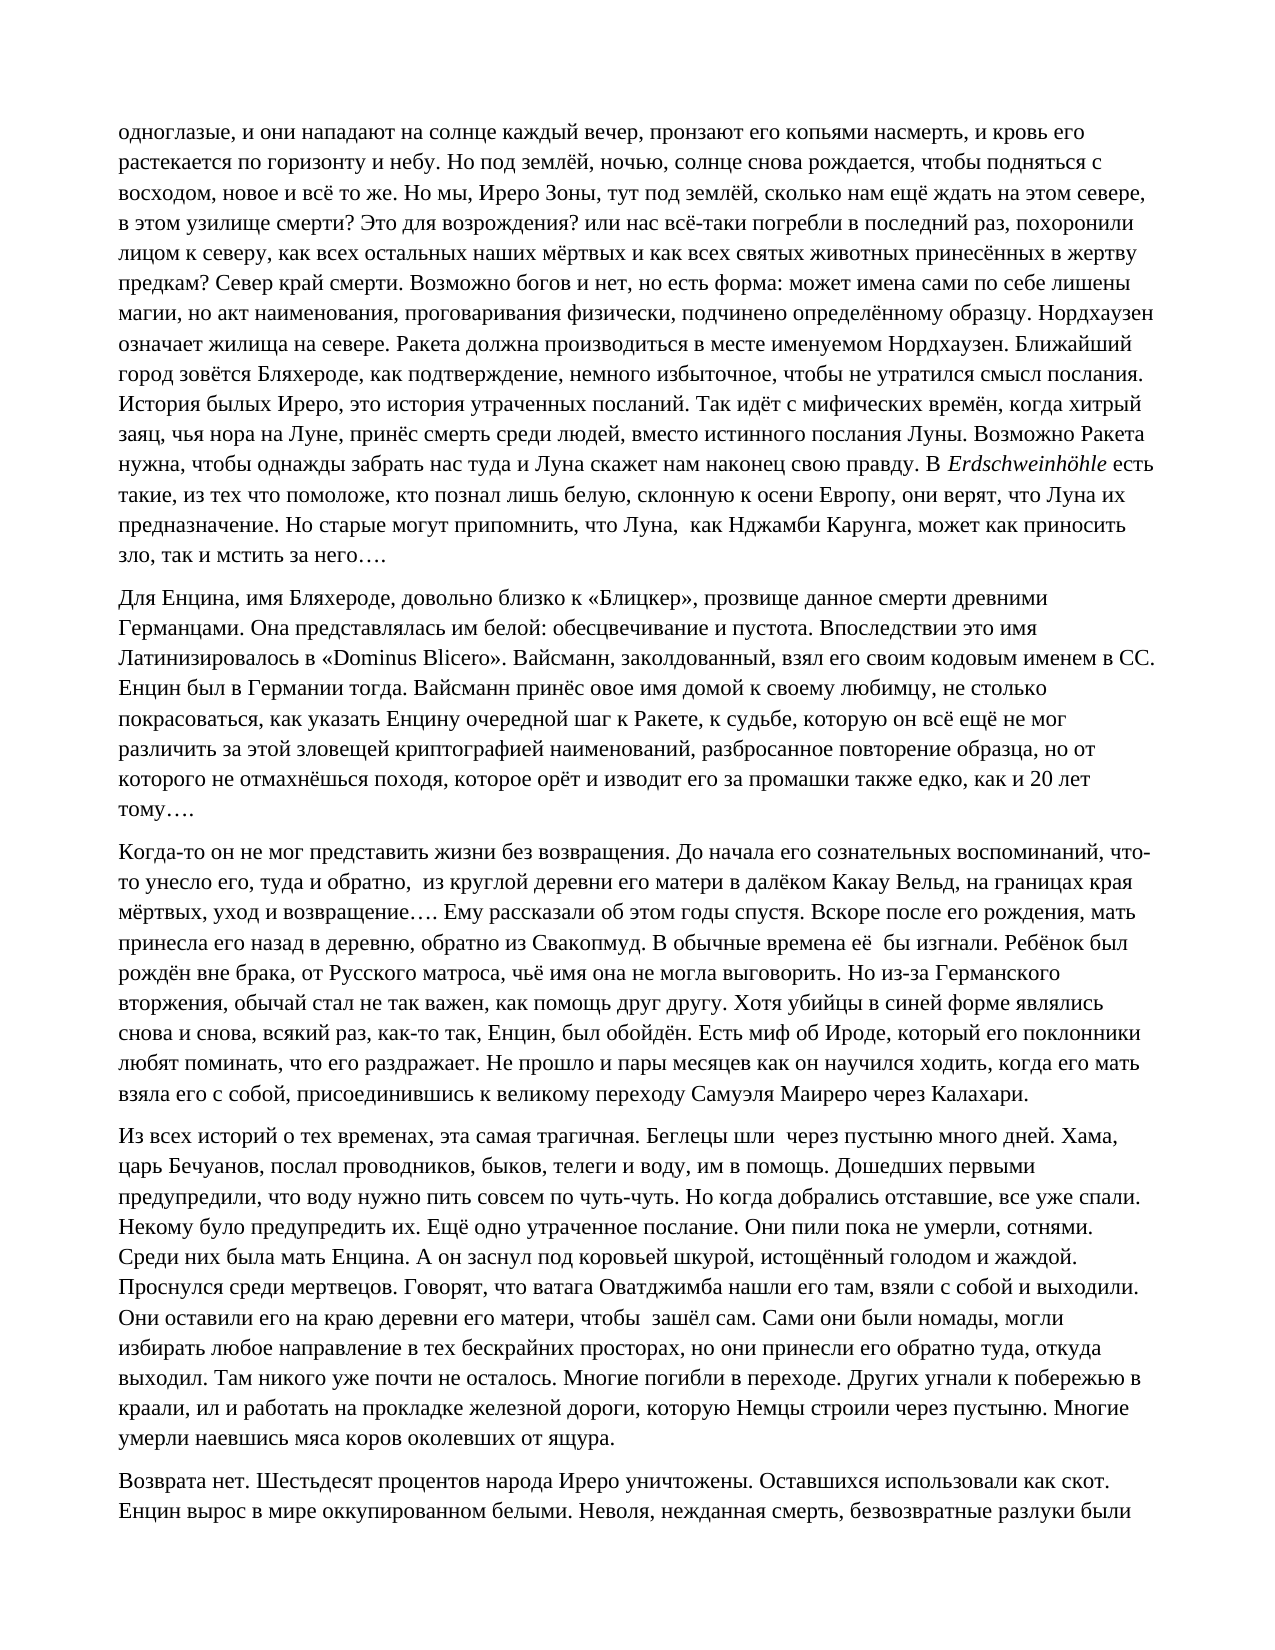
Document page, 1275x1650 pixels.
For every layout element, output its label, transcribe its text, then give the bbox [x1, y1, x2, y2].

text Когда-то он не мог представить жизни без возвращения. До начала его сознательных воспоминаний, что-то унесло его, туда и обратно, из круглой деревни его матери в далёком Какау Вельд, на границах края мёртвых, уход и возвращение…. Ему рассказали об этом годы спустя. Вскоре после его рождения, мать принесла его назад в деревню, обратно из Свакопмуд. В обычные времена её бы изгнали. Ребёнок был рождён вне брака, от Русского матроса, чьё имя она не могла выговорить. Но из-за Германского вторжения, обычай стал не так важен, как помощь друг другу. Хотя убийцы в синей форме являлись снова и снова, всякий раз, как-то так, Енцин, был обойдён. Есть миф об Ироде, который его поклонники любят поминать, что его раздражает. Не прошло и пары месяцев как он научился ходить, когда его мать взяла его с собой, присоединившись к великому переходу Самуэля Маиреро через Калахари. [118, 838, 1157, 1106]
text Для Енцина, имя Бляхероде, довольно близко к «Блицкер», прозвище данное смерти древними Германцами. Она представлялась им белой: обесцвечивание и пустота. Впоследствии это имя Латинизировалось в «Dominus Blicero». Вайсманн, заколдованный, взял его своим кодовым именем в СС. Енцин был в Германии тогда. Вайсманн принёс овое имя домой к своему любимцу, не столько покрасоваться, как указать Енцину очередной шаг к Ракете, к судьбе, которую он всё ещё не мог различить за этой зловещей криптографией наименований, разбросанное повторение образца, но от которого не отмахнёшься походя, которое орёт и изводит его за промашки также едко, как и 20 лет тому…. [118, 584, 1157, 822]
text Из всех историй о тех временах, эта самая трагичная. Беглецы шли через пустыню много дней. Хама, царь Бечуанов, послал проводников, быков, телеги и воду, им в помощь. Дошедших первыми предупредили, что воду нужно пить совсем по чуть-чуть. Но когда добрались отставшие, все уже спали. Некому було предупредить их. Ещё одно утраченное послание. Они пили пока не умерли, сотнями. Среди них была мать Енцина. А он заснул под коровьей шкурой, истощённый голодом и жаждой. Проснулся среди мертвецов. Говорят, что ватага Оватджимба нашли его там, взяли с собой и выходили. Они оставили его на краю деревни его матери, чтобы зашёл сам. Сами они были номады, могли избирать любое направление в тех бескрайних просторах, но они принесли его обратно туда, откуда выходил. Там никого уже почти не осталось. Многие погибли в переходе. Других угнали к побережью в краали, ил и работать на прокладке железной дороги, которую Немцы строили через пустыню. Многие умерли наевшись мяса коров околевших от ящура. [118, 1122, 1157, 1451]
text Возврата нет. Шестьдесят процентов народа Иреро уничтожены. Оставшихся использовали как скот. Енцин вырос в мире оккупированном белыми. Неволя, нежданная смерть, безвозвратные разлуки были [118, 1467, 1157, 1524]
text одноглазые, и они нападают на солнце каждый вечер, пронзают его копьями насмерть, и кровь его растекается по горизонту и небу. Но под землёй, ночью, солнце снова рождается, чтобы подняться с восходом, новое и всё то же. Но мы, Иреро Зоны, тут под землёй, сколько нам ещё ждать на этом севере, в этом узилище смерти? Это для возрождения? или нас всё-таки погребли в последний раз, похоронили лицом к северу, как всех остальных наших мёртвых и как всех святых животных принесённых в жертву предкам? Север край смерти. Возможно богов и нет, но есть форма: может имена сами по себе лишены магии, но акт наименования, проговаривания физически, подчинено определённому образцу. Нордхаузен означает жилища на севере. Ракета должна производиться в месте именуемом Нордхаузен. Ближайший город зовётся Бляхероде, как подтверждение, немного избыточное, чтобы не утратился смысл послания. История былых Иреро, это история утраченных посланий. Так идёт с мифических времён, когда хитрый заяц, чья нора на Луне, принёс смерть среди людей, вместо истинного послания Луны. Возможно Ракета нужна, чтобы однажды забрать нас туда и Луна скажет нам наконец свою правду. В Erdschweinhöhle есть такие, из тех что помоложе, кто познал лишь белую, склонную к осени Европу, они верят, что Луна их предназначение. Но старые могут припомнить, что Луна, как Нджамби Карунга, может как приносить зло, так и мстить за него…. [118, 118, 1157, 567]
